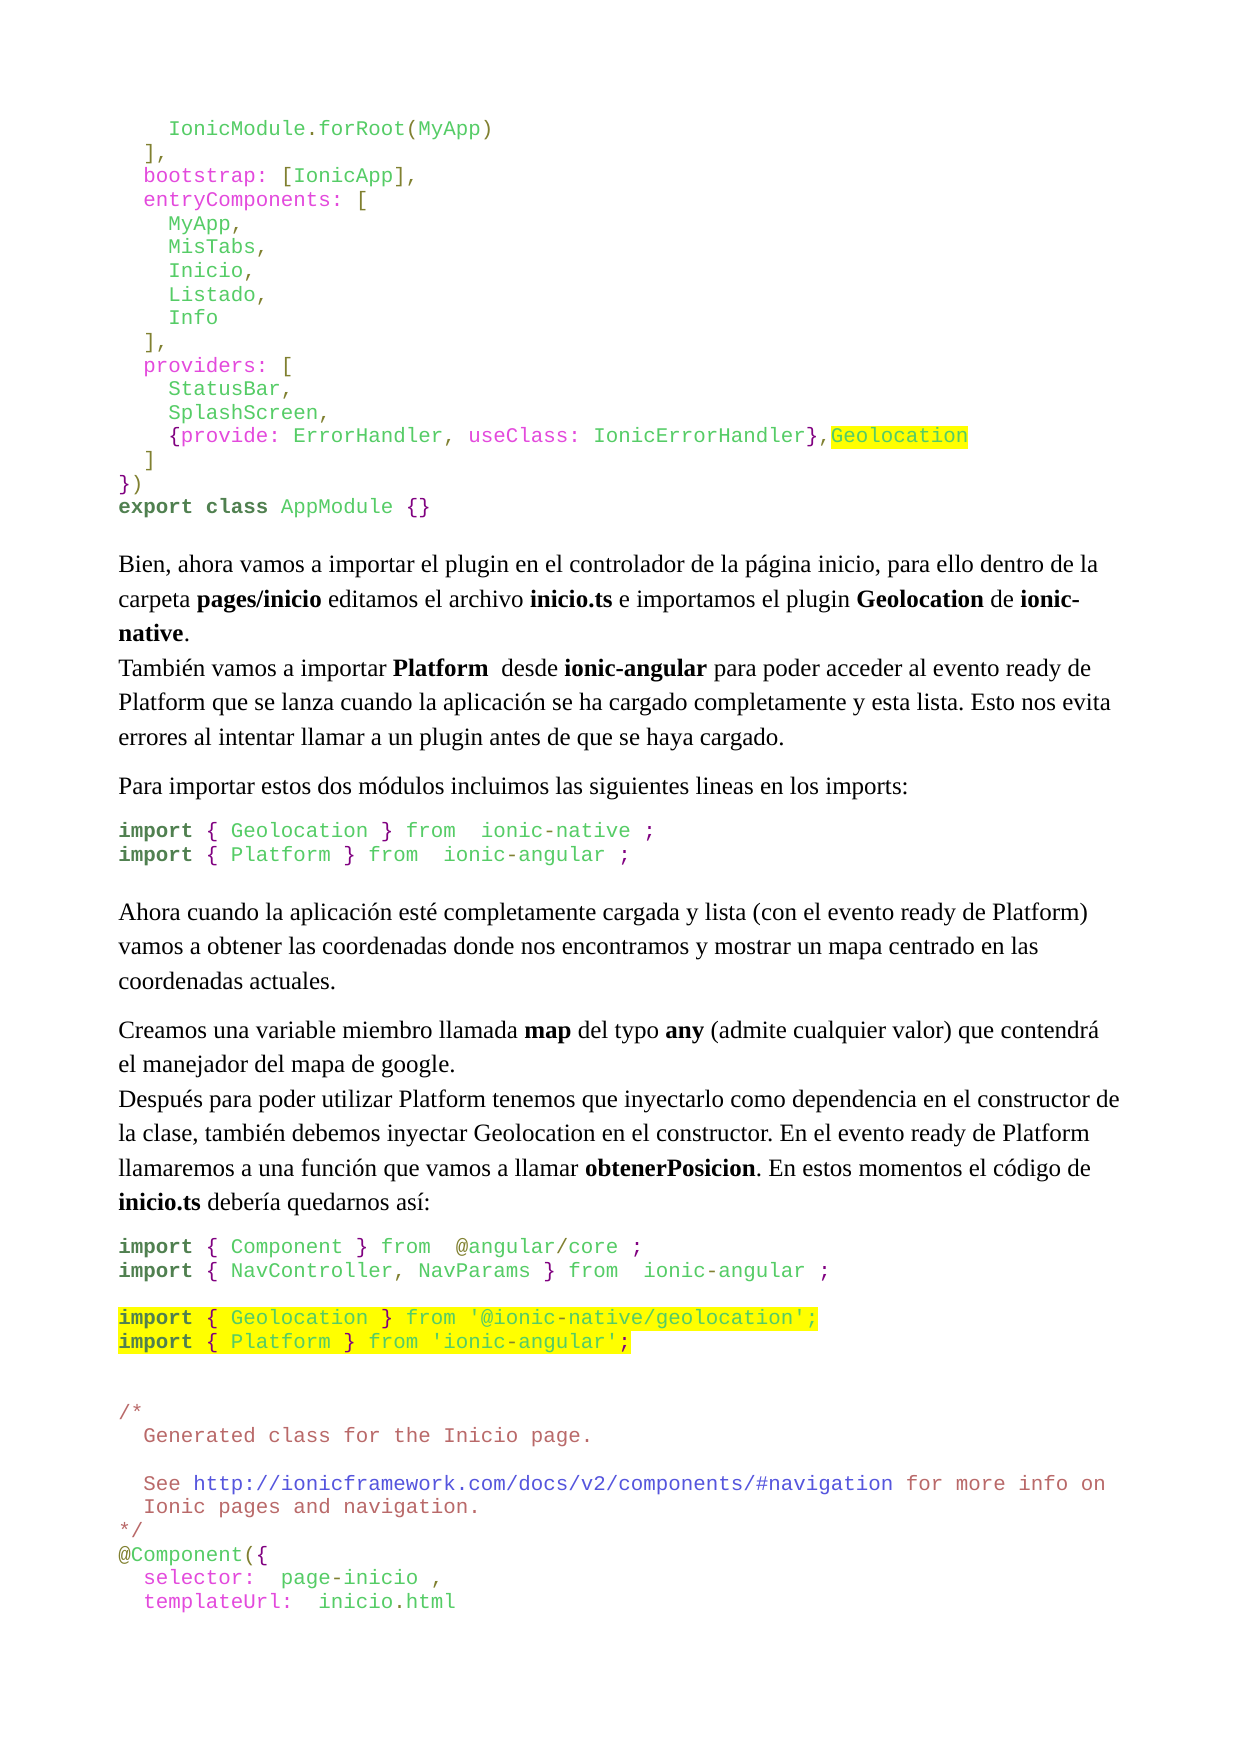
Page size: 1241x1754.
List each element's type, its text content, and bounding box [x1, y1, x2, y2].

text ] [118, 449, 1122, 473]
text import { Geolocation } from '@ionic-native/geolocation'; [118, 1307, 1122, 1331]
text {provide: ErrorHandler, useClass: IonicErrorHandler},Geolocation [118, 426, 1122, 449]
text import { Platform } from 'ionic-angular'; [118, 1331, 1122, 1354]
text Listado, [118, 284, 1122, 307]
text providers: [ [118, 354, 1122, 378]
text }) [118, 473, 1122, 496]
text import { Platform } from 'ionic-angular'; [118, 844, 1122, 867]
text Ionic pages and navigation. [118, 1496, 1122, 1520]
text @Component({ [118, 1544, 1122, 1567]
text Creamos una variable miembro llamada map del typo any (admite cualquier valor) que contendrá el manejador del mapa de google. Después para poder utilizar Platform tenemos que inyectarlo como dependencia en el constructor de la clase, también debemos inyectar Geolocation en el constructor. En el evento ready de Platform llamaremos a una función que vamos a llamar obtenerPosicion. En estos momentos el código de inicio.ts debería quedarnos así: [118, 1015, 1122, 1216]
text MisTabs, [118, 236, 1122, 260]
text selector: 'page-inicio', [118, 1567, 1122, 1591]
text import { Component } from '@angular/core'; [118, 1236, 1122, 1260]
text Para importar estos dos módulos incluimos las siguientes lineas en los imports: [118, 771, 1122, 800]
text import { NavController, NavParams } from 'ionic-angular'; [118, 1260, 1122, 1284]
text Ahora cuando la aplicación esté completamente cargada y lista (con el evento ready de Platform) vamos a obtener las coordenadas donde nos encontramos y mostrar un mapa centrado en las coordenadas actuales. [118, 897, 1122, 994]
text export class AppModule {} [118, 496, 1122, 520]
text MyApp, [118, 213, 1122, 236]
text See http://ionicframework.com/docs/v2/components/#navigation for more info on [118, 1473, 1122, 1496]
text ], [118, 331, 1122, 354]
text bootstrap: [IonicApp], [118, 165, 1122, 189]
text templateUrl: 'inicio.html' [118, 1591, 1122, 1615]
text StatusBar, [118, 378, 1122, 402]
text Inicio, [118, 260, 1122, 284]
text /* [118, 1402, 1122, 1426]
text Bien, ahora vamos a importar el plugin en el controlador de la página inicio, para ello dentro de la carpeta pages/inicio editamos el archivo inicio.ts e importamos el plugin Geolocation de ionic-native. También vamos a importar Platform desde ionic-angular para poder acceder al evento ready de Platform que se lanza cuando la aplicación se ha cargado completamente y esta lista. Esto nos evita errores al intentar llamar a un plugin antes de que se haya cargado. [118, 549, 1122, 751]
text entryComponents: [ [118, 189, 1122, 213]
text */ [118, 1520, 1122, 1544]
text ], [118, 142, 1122, 165]
text Generated class for the Inicio page. [118, 1426, 1122, 1449]
text IonicModule.forRoot(MyApp) [118, 118, 1122, 142]
text SplashScreen, [118, 402, 1122, 426]
text import { Geolocation } from 'ionic-native'; [118, 820, 1122, 844]
text Info [118, 307, 1122, 331]
